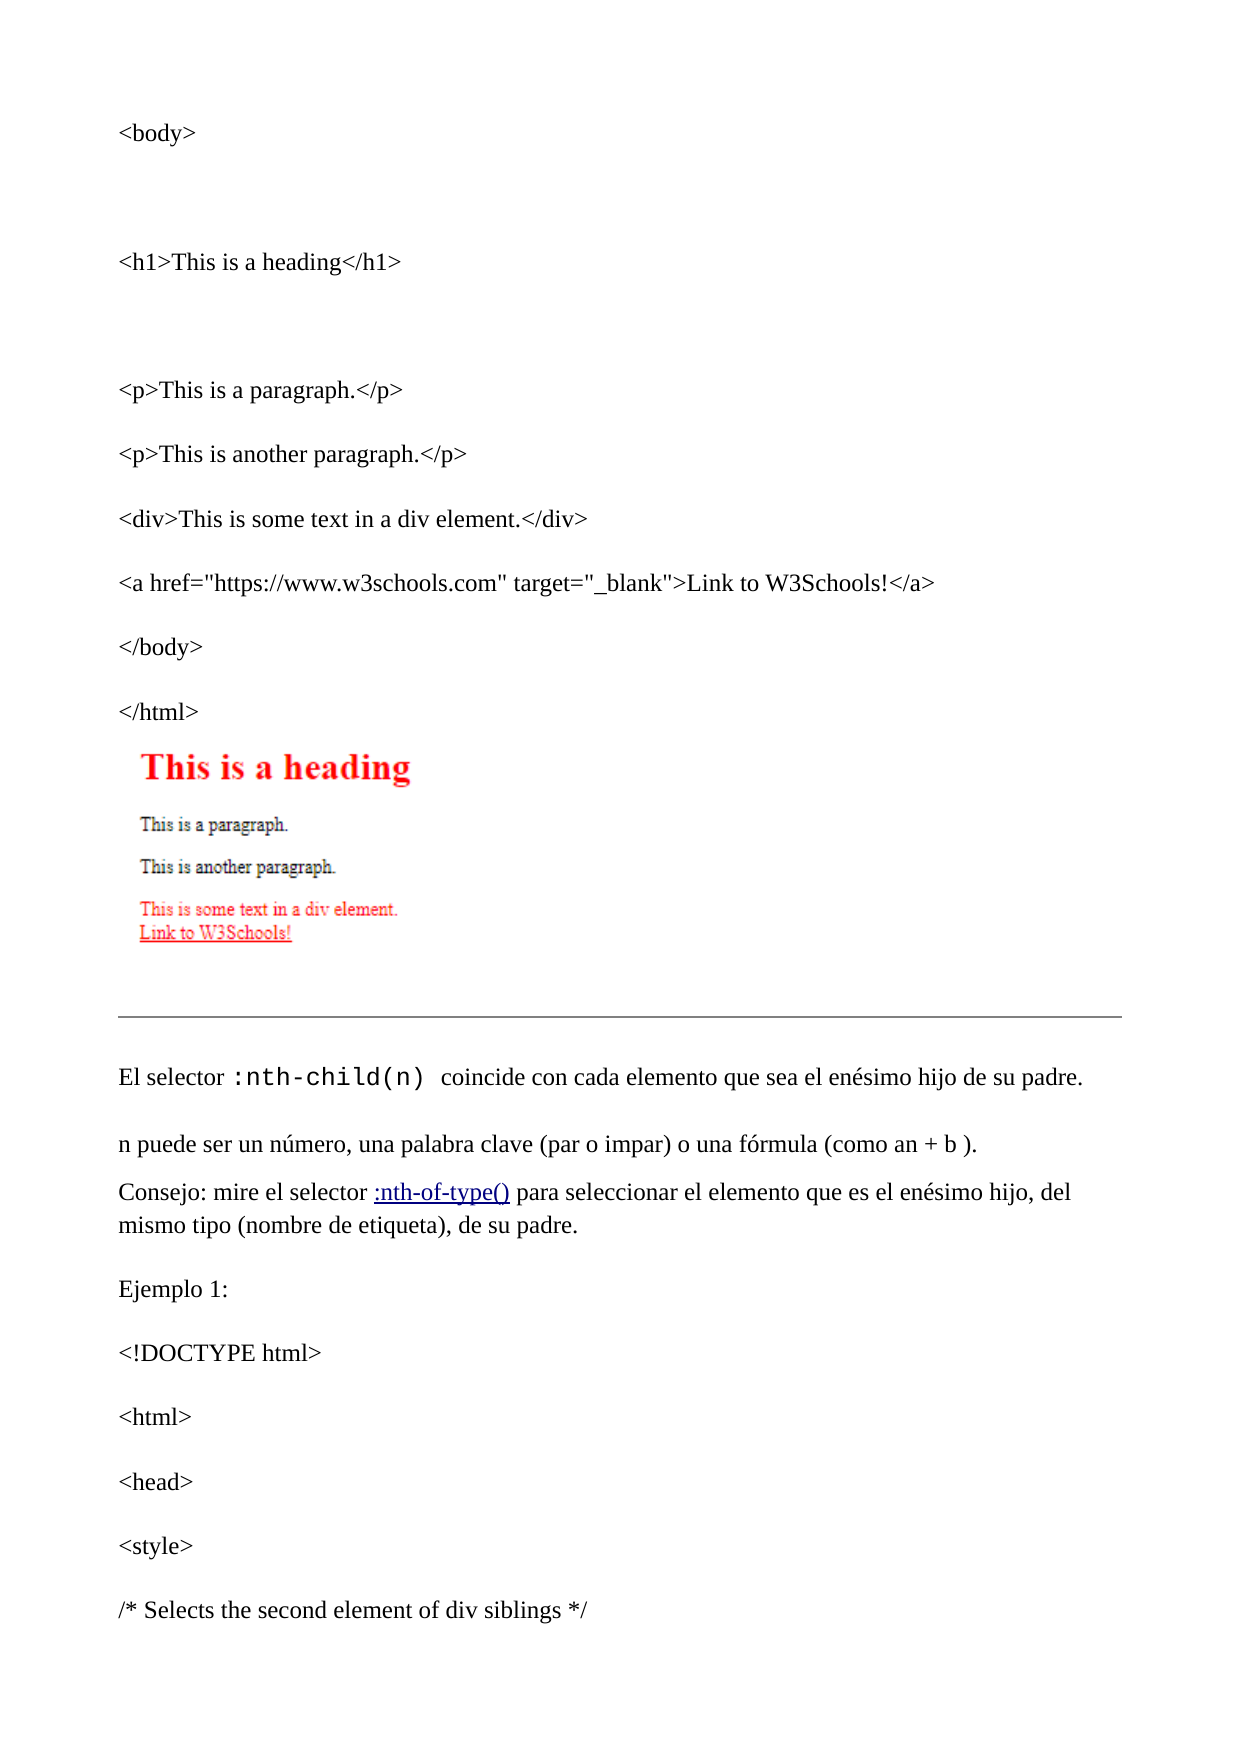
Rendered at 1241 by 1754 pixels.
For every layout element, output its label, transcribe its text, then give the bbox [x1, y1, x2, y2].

text </html> [118, 697, 1122, 725]
text Ejemplo 1: [118, 1274, 1122, 1302]
picture [137, 745, 460, 977]
text Consejo: mire el selector :nth-of-type() para seleccionar el elemento que es el enésimo hijo, del mismo tipo (nombre de etiqueta), de su padre. [118, 1177, 1122, 1239]
text <div>This is some text in a div element.</div> [118, 504, 1122, 532]
text <!DOCTYPE html> [118, 1338, 1122, 1367]
text </body> [118, 632, 1122, 661]
text <head> [118, 1467, 1122, 1495]
text <style> [118, 1531, 1122, 1559]
text <h1>This is a heading</h1> [118, 247, 1122, 275]
text <a href="https://www.w3schools.com" target="_blank">Link to W3Schools!</a> [118, 568, 1122, 597]
text /* Selects the second element of div siblings */ [118, 1595, 1122, 1624]
text El selector :nth-child(n) coincide con cada elemento que sea el enésimo hijo de su padre. [118, 1062, 1122, 1093]
text <p>This is another paragraph.</p> [118, 439, 1122, 468]
text <html> [118, 1402, 1122, 1431]
text <p>This is a paragraph.</p> [118, 375, 1122, 404]
text n puede ser un número, una palabra clave (par o impar) o una fórmula (como an + b ). [118, 1129, 1122, 1158]
text <body> [118, 118, 1122, 147]
